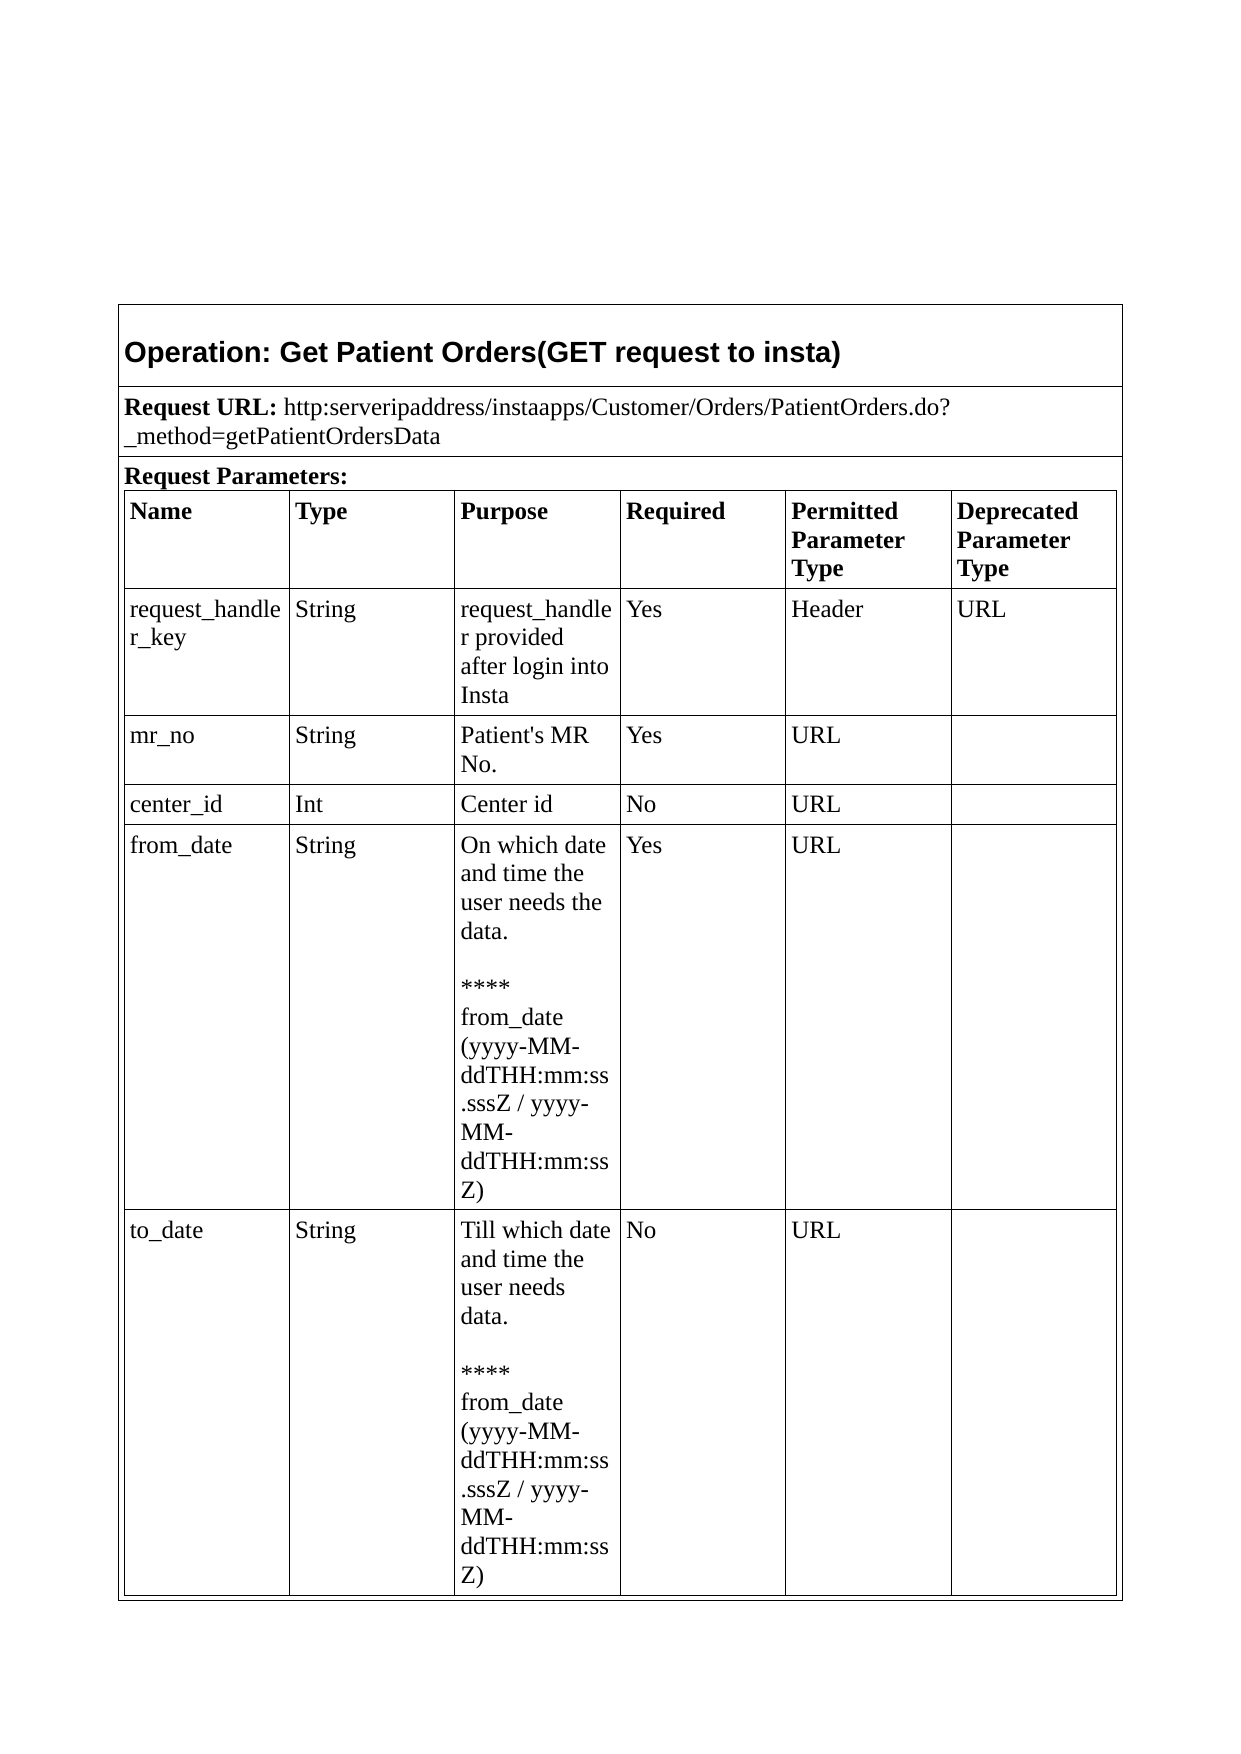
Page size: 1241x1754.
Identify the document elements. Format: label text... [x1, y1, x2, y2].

table_cell Request URL: http:serveripaddress/instaapps/Customer/Orders/PatientOrders.do?_method=getPatientOrdersData [119, 387, 1122, 456]
table_cell from_date [125, 825, 289, 1209]
table_cell URL [952, 589, 1116, 714]
table_cell URL [786, 825, 951, 1209]
table_cell Till which date and time the user needs data. **** from_date (yyyy-MM-ddTHH:mm:ss.sssZ / yyyy-MM-ddTHH:mm:ssZ) [455, 1210, 620, 1594]
table_cell No [621, 1210, 785, 1594]
table_cell String [290, 589, 454, 714]
table_cell [952, 785, 1116, 824]
table_cell Patient's MR No. [455, 716, 620, 783]
table_cell URL [786, 1210, 951, 1594]
table_cell Header [786, 589, 951, 714]
table_cell Yes [621, 716, 785, 783]
table_cell mr_no [125, 716, 289, 783]
table_header Operation: Get Patient Orders(GET request to insta) [119, 305, 1122, 386]
table_cell Yes [621, 589, 785, 714]
table_cell [952, 825, 1116, 1209]
table_header Deprecated Parameter Type [952, 491, 1116, 588]
table_header Permitted Parameter Type [786, 491, 951, 588]
table_cell Request Parameters: [119, 457, 1122, 1600]
table_cell On which date and time the user needs the data. **** from_date (yyyy-MM-ddTHH:mm:ss.sssZ / yyyy-MM-ddTHH:mm:ssZ) [455, 825, 620, 1209]
table_header Purpose [455, 491, 620, 588]
table_cell URL [786, 716, 951, 783]
table_cell center_id [125, 785, 289, 824]
table_cell to_date [125, 1210, 289, 1594]
table_cell request_handler provided after login into Insta [455, 589, 620, 714]
table_cell [952, 716, 1116, 783]
table_header Type [290, 491, 454, 588]
table_cell String [290, 825, 454, 1209]
table_cell [952, 1210, 1116, 1594]
table_cell String [290, 716, 454, 783]
table_cell Int [290, 785, 454, 824]
table_cell String [290, 1210, 454, 1594]
table_cell No [621, 785, 785, 824]
table_header Name [125, 491, 289, 588]
table_cell URL [786, 785, 951, 824]
table_cell Yes [621, 825, 785, 1209]
table_cell Center id [455, 785, 620, 824]
table_cell request_handler_key [125, 589, 289, 714]
table_header Required [621, 491, 785, 588]
